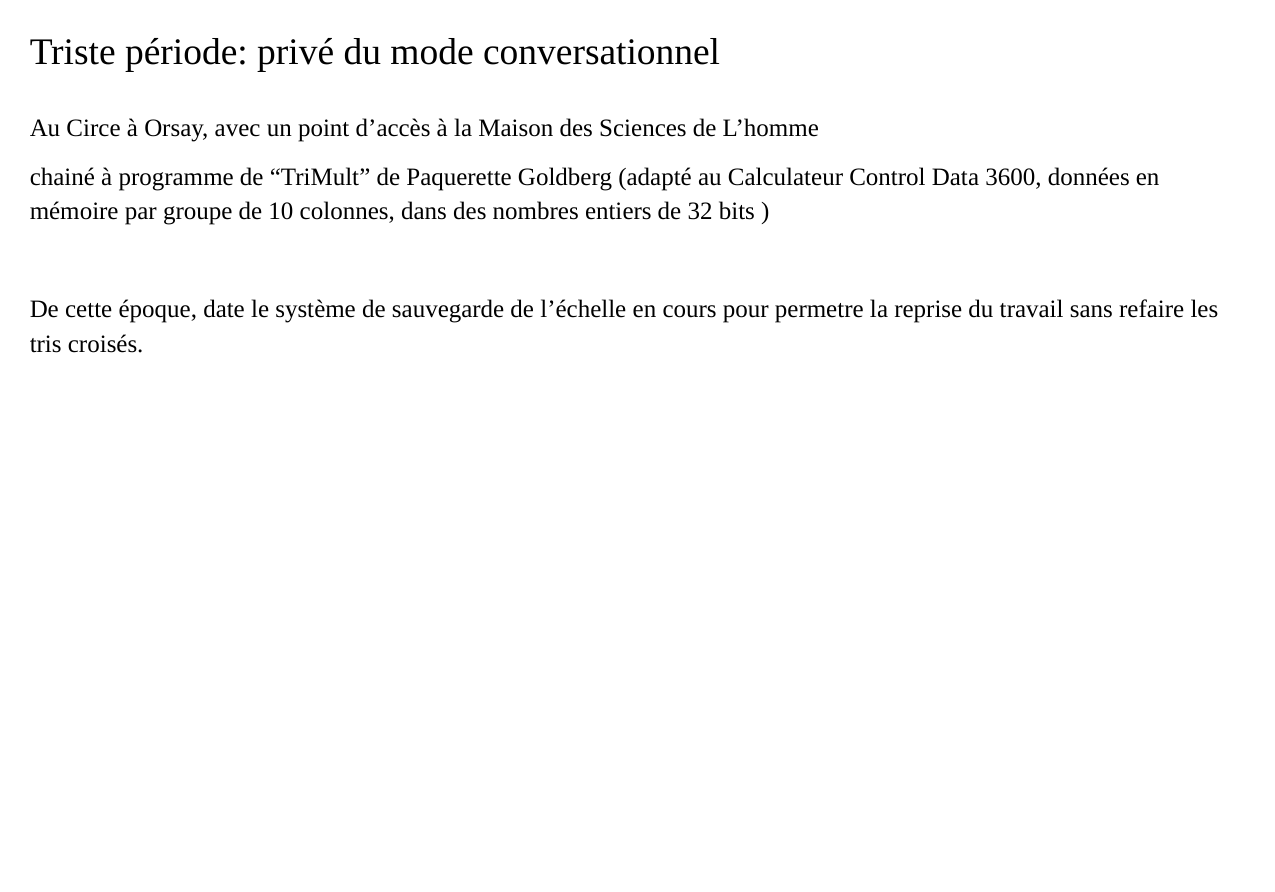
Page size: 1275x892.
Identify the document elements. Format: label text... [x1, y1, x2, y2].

text Triste période: privé du mode conversationnel Au Circe à Orsay, avec un point d’accès à la Maison des Sciences de L’homme [29, 29, 1246, 142]
text De cette époque, date le système de sauvegarde de l’échelle en cours pour permetre la reprise du travail sans refaire les tris croisés. [29, 294, 1246, 461]
text chainé à programme de “TriMult” de Paquerette Goldberg (adapté au Calculateur Control Data 3600, données en mémoire par groupe de 10 colonnes, dans des nombres entiers de 32 bits ) [29, 162, 1246, 225]
